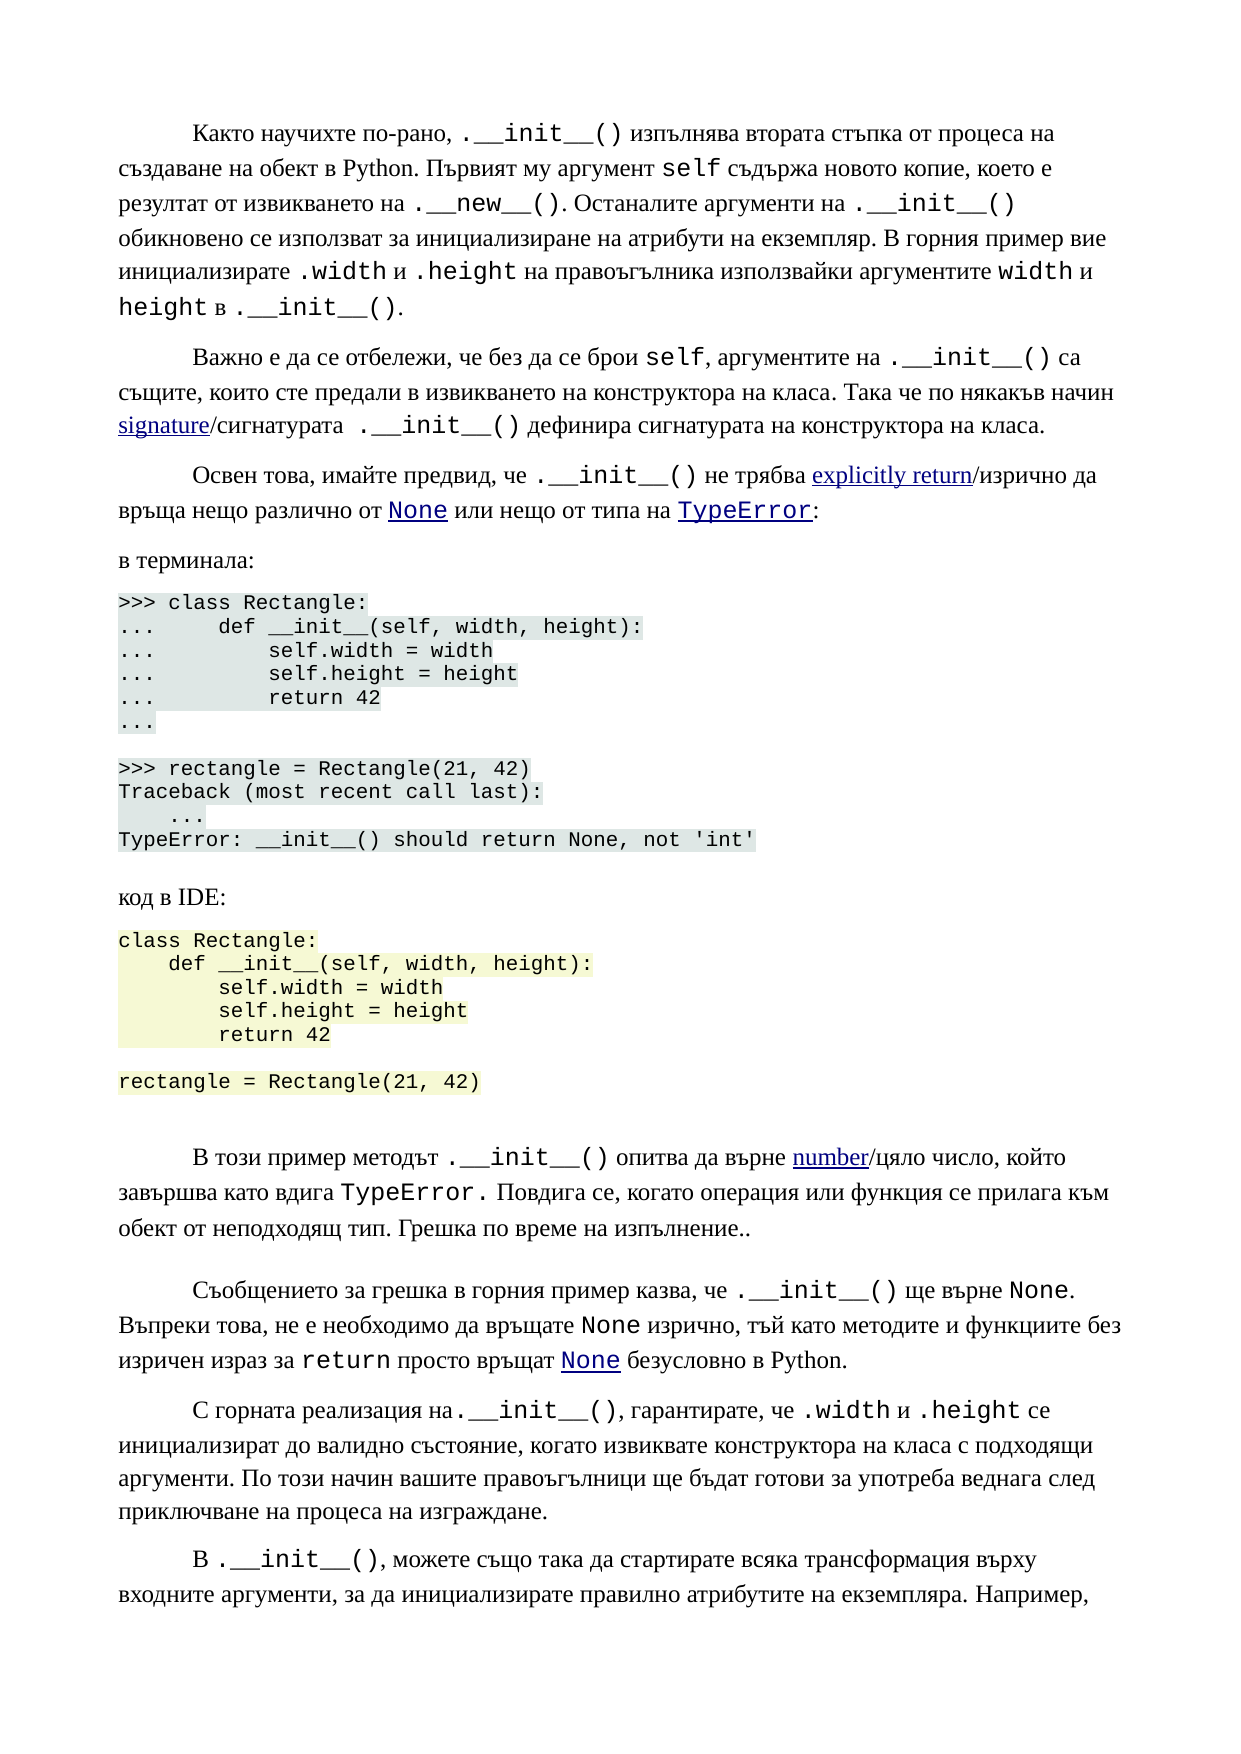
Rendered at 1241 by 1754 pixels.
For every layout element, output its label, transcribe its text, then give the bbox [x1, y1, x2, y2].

text ... self.width = width [118, 640, 1122, 663]
text >>> rectangle = Rectangle(21, 42) [118, 758, 1122, 782]
text Освен това, имайте предвид, че .__init__() не трябва explicitly return/изрично да връща нещо различно от None или нещо от типа на TypeError: [118, 460, 1122, 526]
text Traceback (most recent call last): [118, 782, 1122, 805]
text ... [118, 711, 1122, 734]
text return 42 [118, 1024, 1122, 1048]
text В този пример методът .__init__() опитва да върне number/цяло число, който завършва като вдига TypeError. Повдига се, когато операция или функция се прилага към обект от неподходящ тип. Грешка по време на изпълнение.. [118, 1142, 1122, 1241]
text self.height = height [118, 1001, 1122, 1024]
text Важно е да се отбележи, че без да се брои self, аргументите на .__init__() са същите, които сте предали в извикването на конструктора на класа. Така че по някакъв начин signature/сигнатурата .__init__() дефинира сигнатурата на конструктора на класа. [118, 342, 1122, 441]
text ... self.height = height [118, 663, 1122, 687]
text в терминала: [118, 545, 1122, 573]
text def __init__(self, width, height): [118, 953, 1122, 977]
text код в IDE: [118, 882, 1122, 911]
text rectangle = Rectangle(21, 42) [118, 1071, 1122, 1095]
text ... def __init__(self, width, height): [118, 616, 1122, 640]
text >>> class Rectangle: [118, 592, 1122, 616]
text В .__init__(), можете също така да стартирате всяка трансформация върху входните аргументи, за да инициализирате правилно атрибутите на екземпляра. Например, [118, 1544, 1122, 1608]
text Както научихте по-рано, .__init__() изпълнява втората стъпка от процеса на създаване на обект в Python. Първият му аргумент self съдържа новото копие, което е резултат от извикването на .__new__(). Останалите аргументи на .__init__() обикновено се използват за инициализиране на атрибути на екземпляр. В горния пример вие инициализирате .width и .height на правоъгълника използвайки аргументите width и height в .__init__(). [118, 118, 1122, 322]
text self.width = width [118, 977, 1122, 1001]
text ... return 42 [118, 687, 1122, 711]
text ... [118, 805, 1122, 829]
text class Rectangle: [118, 929, 1122, 953]
text TypeError: __init__() should return None, not 'int' [118, 829, 1122, 852]
text Съобщението за грешка в горния пример казва, че .__init__() ще върне None. Въпреки това, не е необходимо да връщате None изрично, тъй като методите и функциите без изричен израз за return просто връщат None безусловно в Python. [118, 1275, 1122, 1376]
text С горната реализация на.__init__(), гарантирате, че .width и .height се инициализират до валидно състояние, когато извиквате конструктора на класа с подходящи аргументи. По този начин вашите правоъгълници ще бъдат готови за употреба веднага след приключване на процеса на изграждане. [118, 1395, 1122, 1525]
